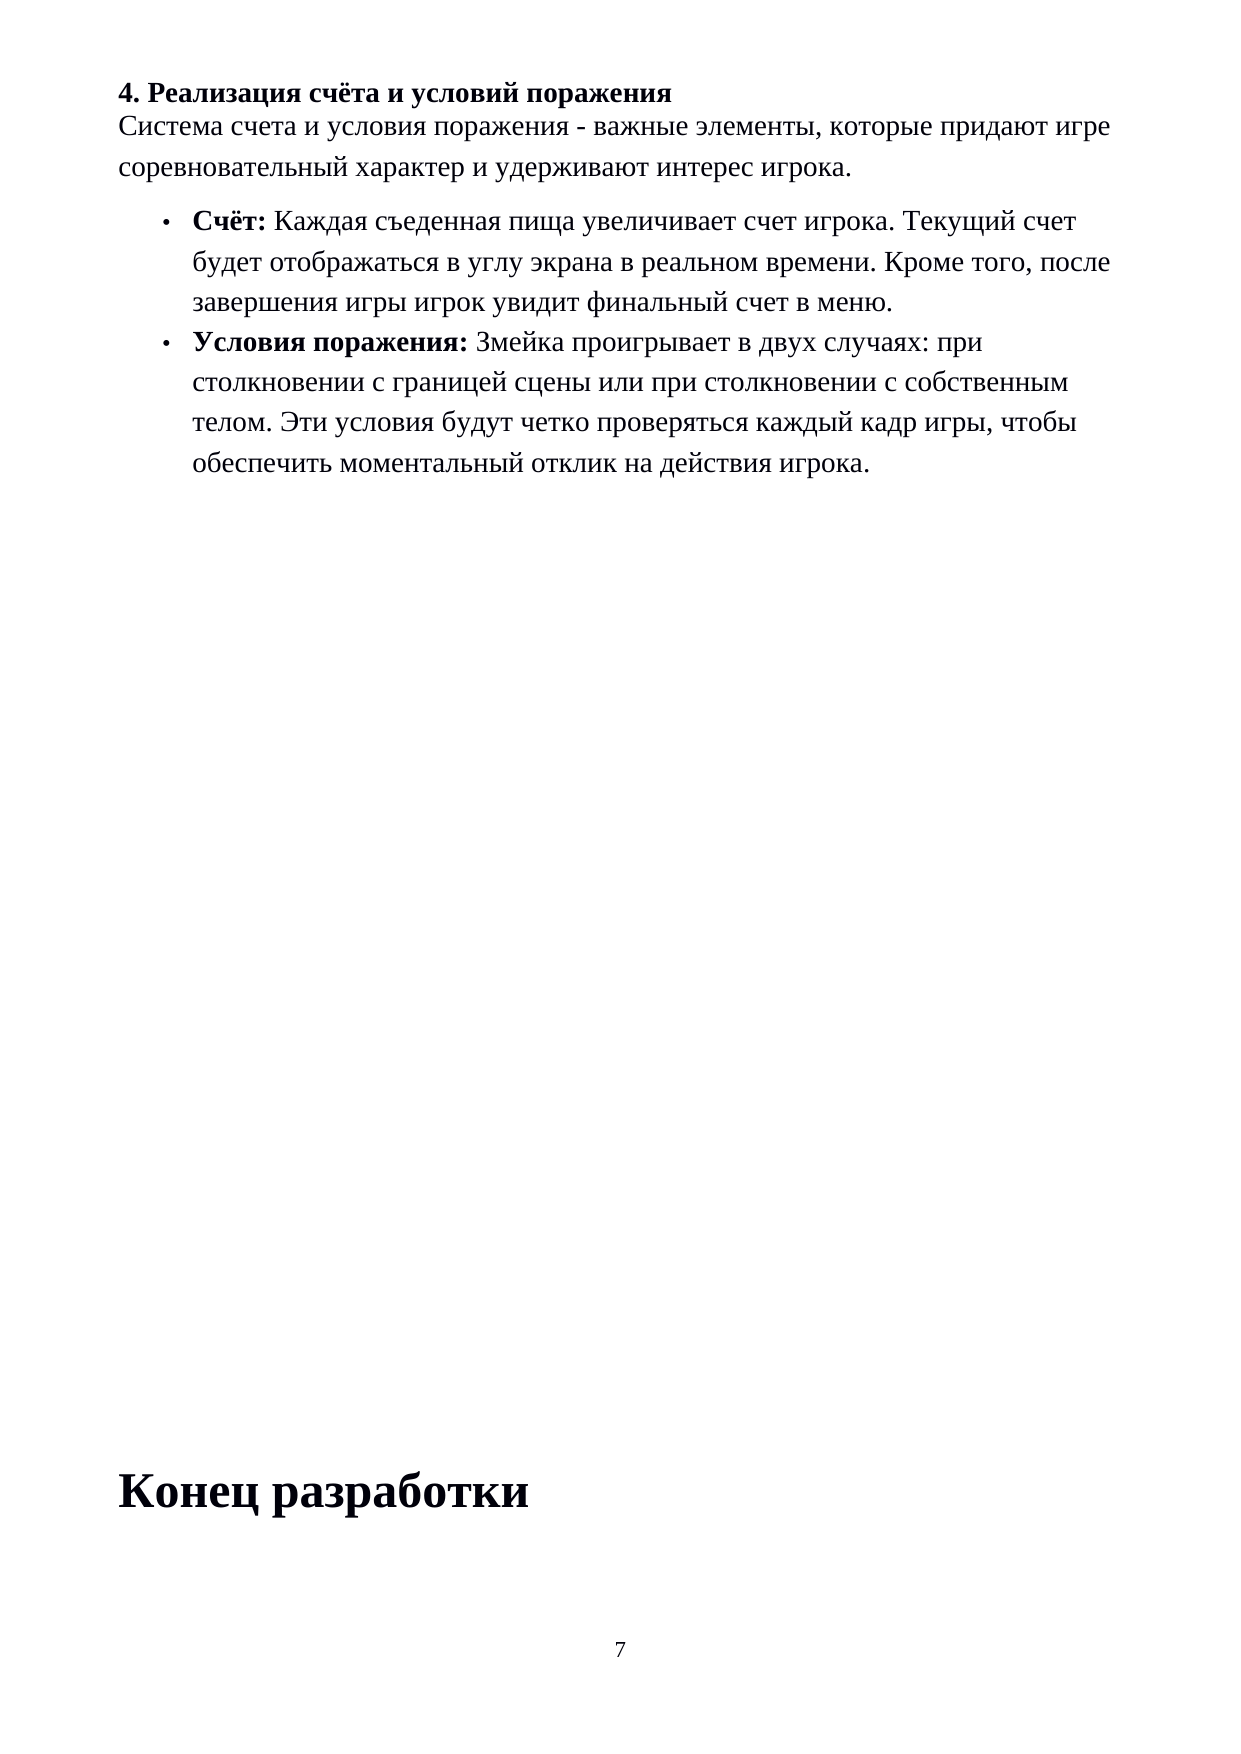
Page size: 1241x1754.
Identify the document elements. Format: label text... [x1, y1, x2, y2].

text Система счета и условия поражения - важные элементы, которые придают игре соревновательный характер и удерживают интерес игрока. [118, 108, 1122, 182]
text Конец разработки [118, 1460, 1122, 1518]
subtitle 4. Реализация счёта и условий поражения [118, 75, 1122, 108]
list Условия поражения: Змейка проигрывает в двух случаях: при столкновении с границей сцены или при столкновении с собственным телом. Эти условия будут четко проверяться каждый кадр игры, чтобы обеспечить моментальный отклик на действия игрока. [162, 324, 1122, 478]
list Счёт: Каждая съеденная пища увеличивает счет игрока. Текущий счет будет отображаться в углу экрана в реальном времени. Кроме того, после завершения игры игрок увидит финальный счет в меню. [162, 203, 1122, 317]
